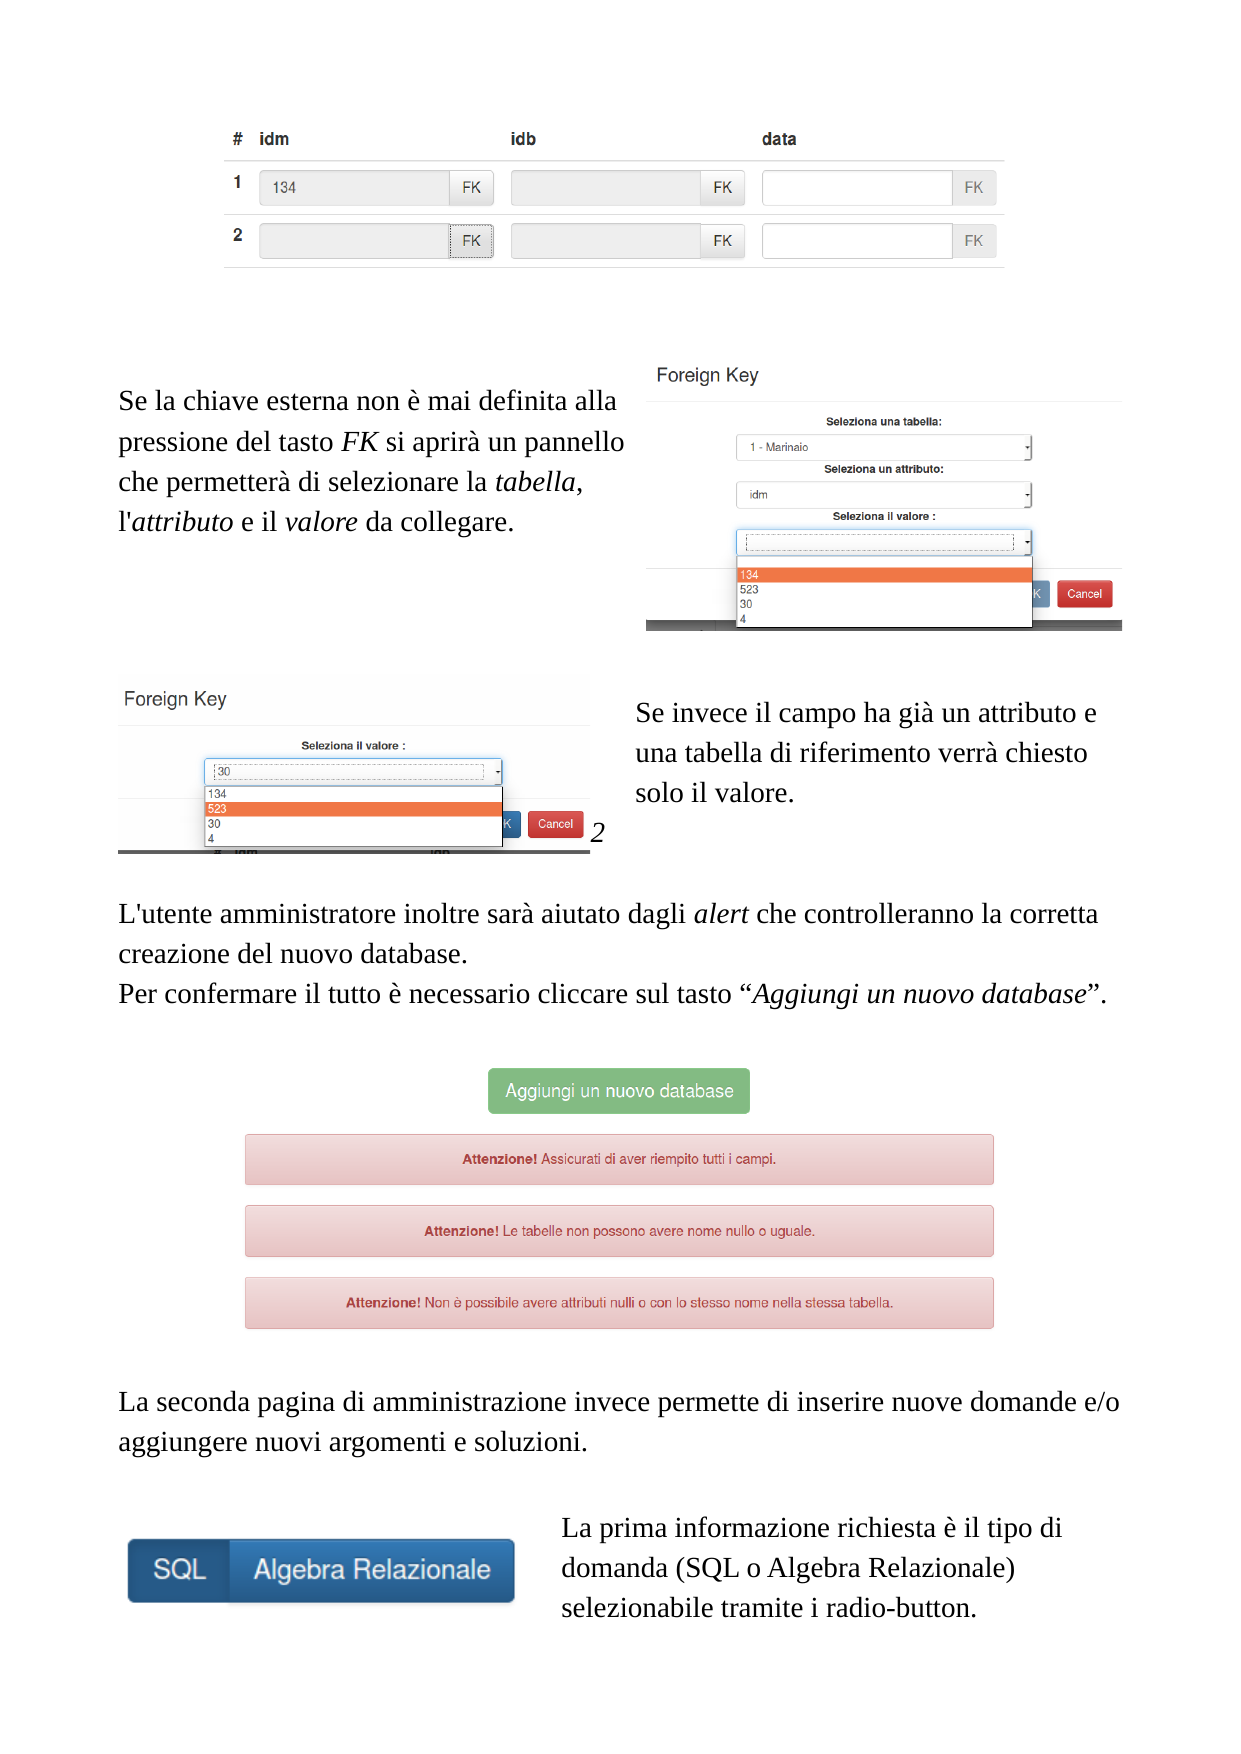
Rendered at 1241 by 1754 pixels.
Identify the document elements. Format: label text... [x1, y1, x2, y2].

text Se la chiave esterna non è mai definita alla pressione del tasto FK si aprirà un pannello che permetterà di selezionare la tabella, l'attributo e il valore da collegare. [118, 383, 648, 538]
text Per confermare il tutto è necessario cliccare sul tasto “Aggiungi un nuovo database”. [118, 976, 1122, 1010]
text La seconda pagina di amministrazione invece permette di inserire nuove domande e/o aggiungere nuovi argomenti e soluzioni. [118, 1384, 1122, 1457]
text La prima informazione richiesta è il tipo di domanda (SQL o Algebra Relazionale) selezionabile tramite i radio-button. [118, 1510, 1122, 1624]
text 2 [588, 815, 1122, 849]
text L'utente amministratore inoltre sarà aiutato dagli alert che controlleranno la corretta creazione del nuovo database. [118, 896, 1122, 969]
picture [106, 1517, 531, 1634]
picture [232, 1056, 1008, 1337]
picture [192, 674, 567, 764]
picture [216, 118, 1024, 273]
picture [716, 353, 1102, 631]
text Se invece il campo ha già un attributo e una tabella di riferimento verrà chiesto solo il valore. [588, 695, 1122, 809]
